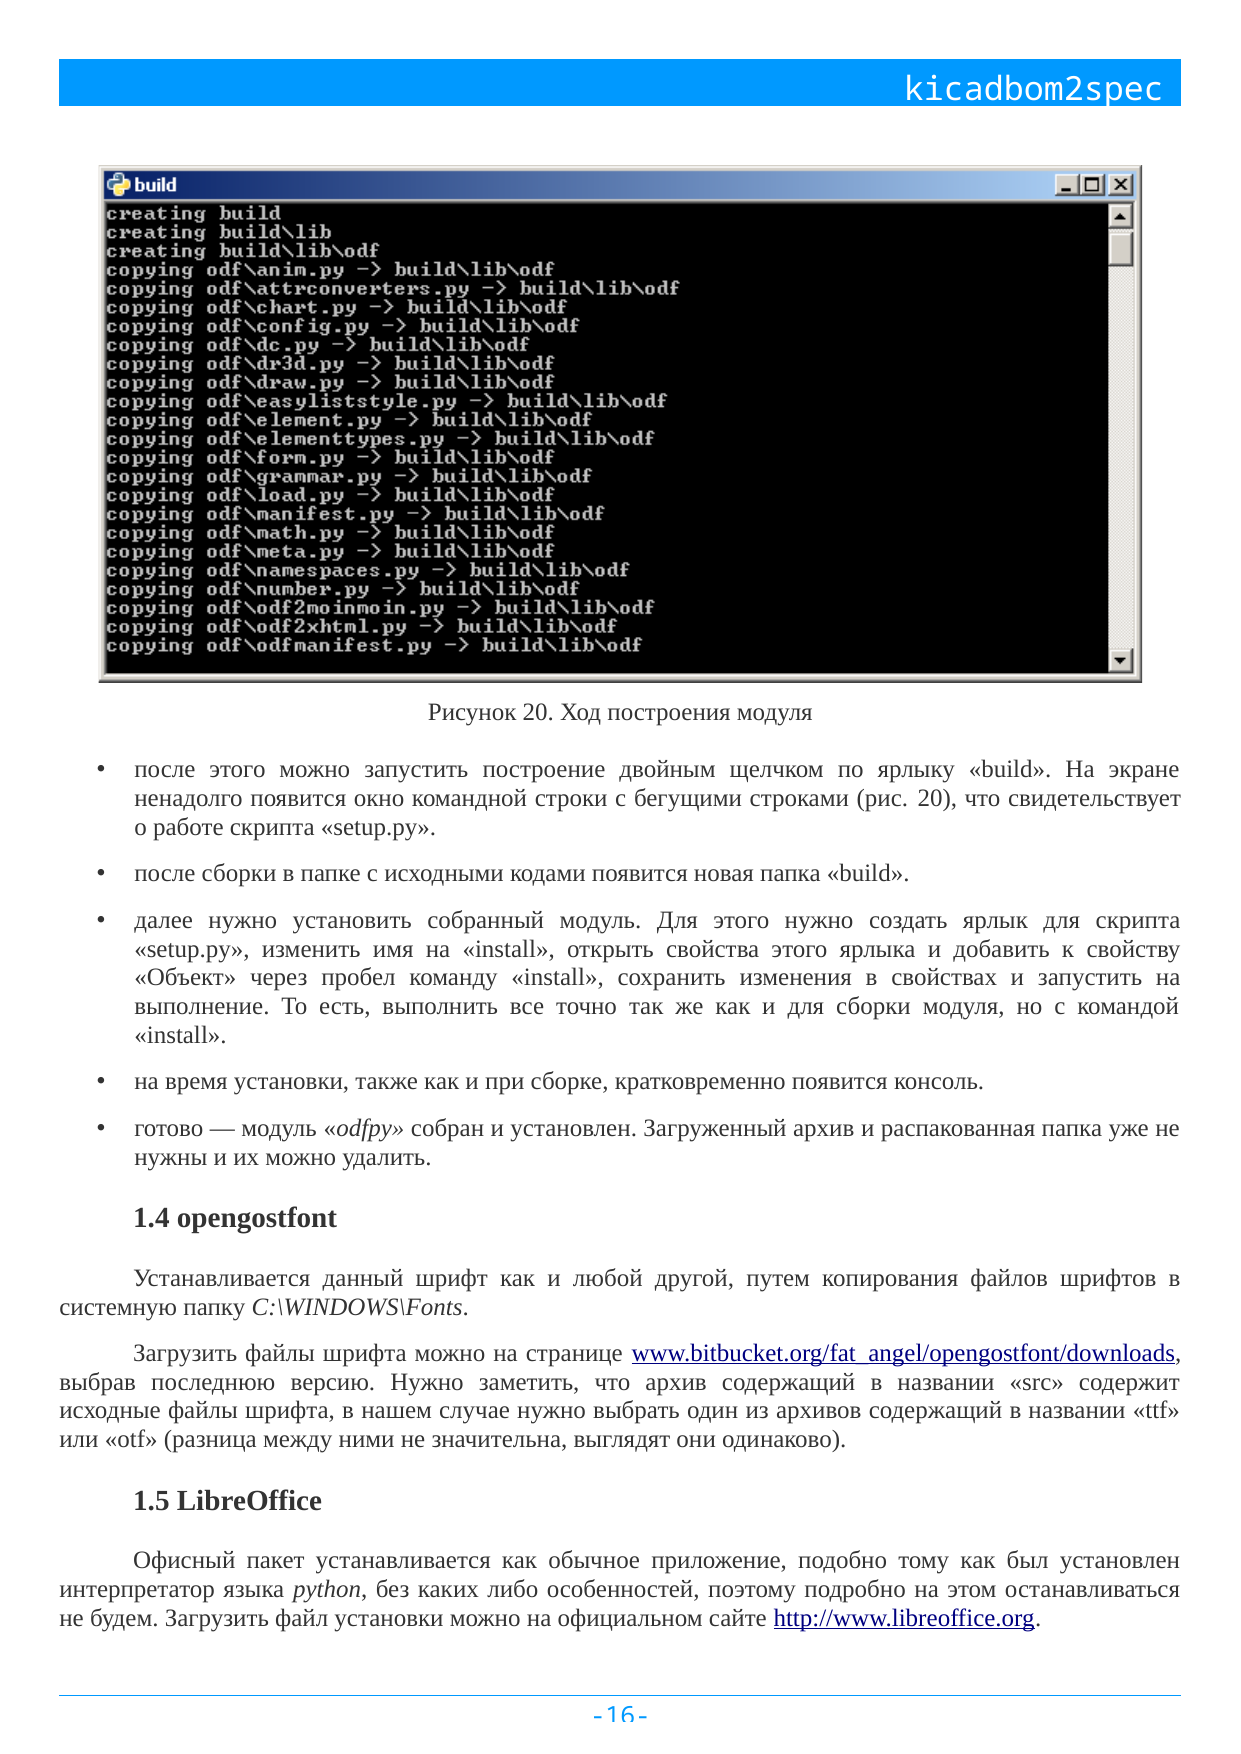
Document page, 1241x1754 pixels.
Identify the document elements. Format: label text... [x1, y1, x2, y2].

list после этого можно запустить построение двойным щелчком по ярлыку «build». На экране ненадолго появится окно командной строки с бегущими строками (рис. 20), что свидетельствует о работе скрипта «setup.py». [97, 754, 1181, 841]
text Рисунок 20. Ход построения модуля [98, 683, 1142, 726]
list на время установки, также как и при сборке, кратковременно появится консоль. [97, 1066, 1181, 1095]
list далее нужно установить собранный модуль. Для этого нужно создать ярлык для скрипта «setup.py», изменить имя на «install», открыть свойства этого ярлыка и добавить к свойству «Объект» через пробел команду «install», сохранить изменения в свойствах и запустить на выполнение. То есть, выполнить все точно так же как и для сборки модуля, но с командой «install». [97, 905, 1181, 1049]
text Загрузить файлы шрифта можно на странице www.bitbucket.org/fat_angel/opengostfont/downloads, выбрав последнюю версию. Нужно заметить, что архив содержащий в названии «src» содержит исходные файлы шрифта, в нашем случае нужно выбрать один из архивов содержащий в названии «ttf» или «otf» (разница между ними не значительна, выглядят они одинаково). [59, 1338, 1181, 1453]
list после сборки в папке с исходными кодами появится новая папка «build». [97, 858, 1181, 887]
text Устанавливается данный шрифт как и любой другой, путем копирования файлов шрифтов в системную папку C:\WINDOWS\Fonts. [59, 1263, 1181, 1320]
subtitle 1.5 LibreOffice [133, 1483, 1181, 1516]
picture [98, 165, 1143, 683]
text Офисный пакет устанавливается как обычное приложение, подобно тому как был установлен интерпретатор языка python, без каких либо особенностей, поэтому подробно на этом останавливаться не будем. Загрузить файл установки можно на официальном сайте http://www.libreoffice.org. [59, 1546, 1181, 1632]
list готово — модуль «odfpy» собран и установлен. Загруженный архив и распакованная папка уже не нужны и их можно удалить. [97, 1113, 1181, 1170]
subtitle 1.4 opengostfont [133, 1200, 1181, 1233]
